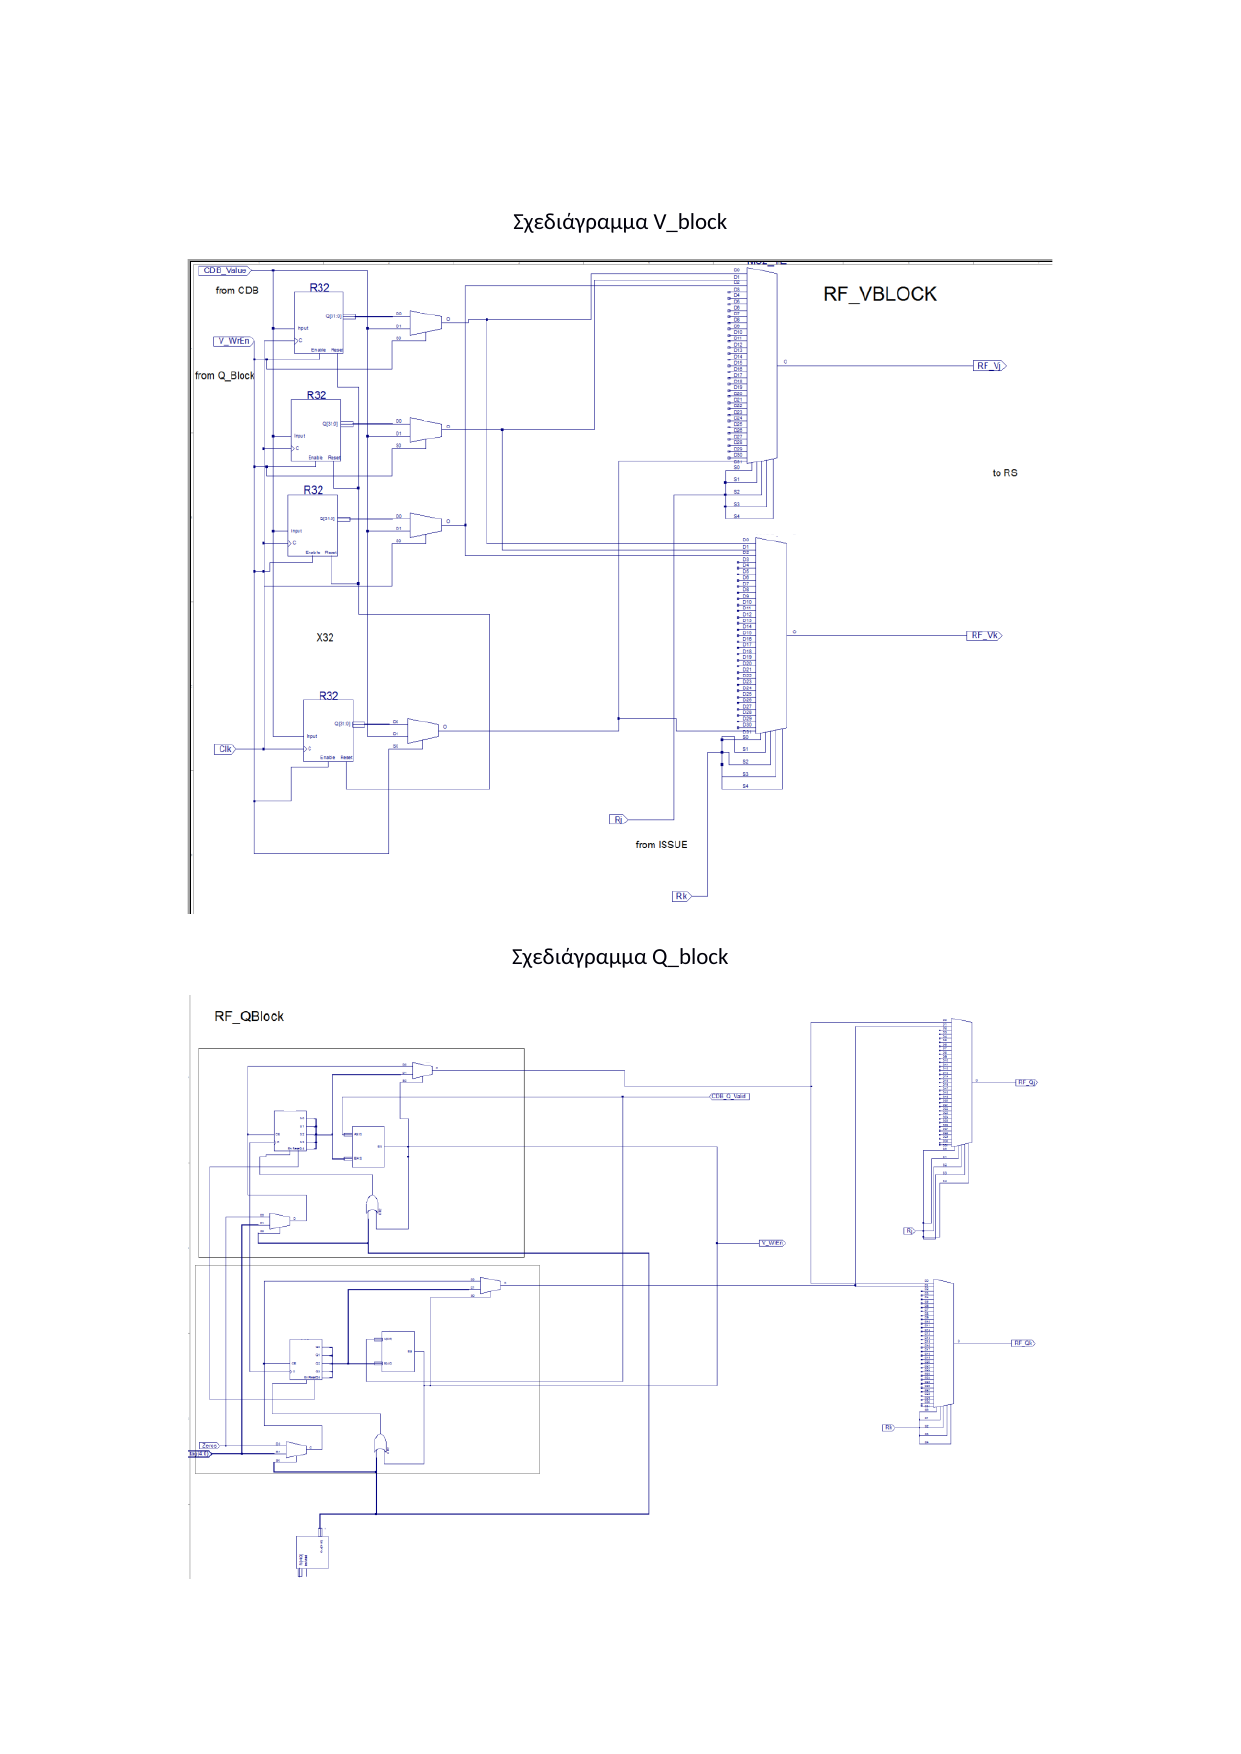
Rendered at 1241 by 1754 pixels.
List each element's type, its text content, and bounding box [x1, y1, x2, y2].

picture [187, 259, 1053, 914]
picture [188, 995, 1053, 1579]
text Σχεδιάγραμμα V_block [187, 207, 1053, 236]
text Σχεδιάγραμμα Q_block [187, 914, 1053, 971]
